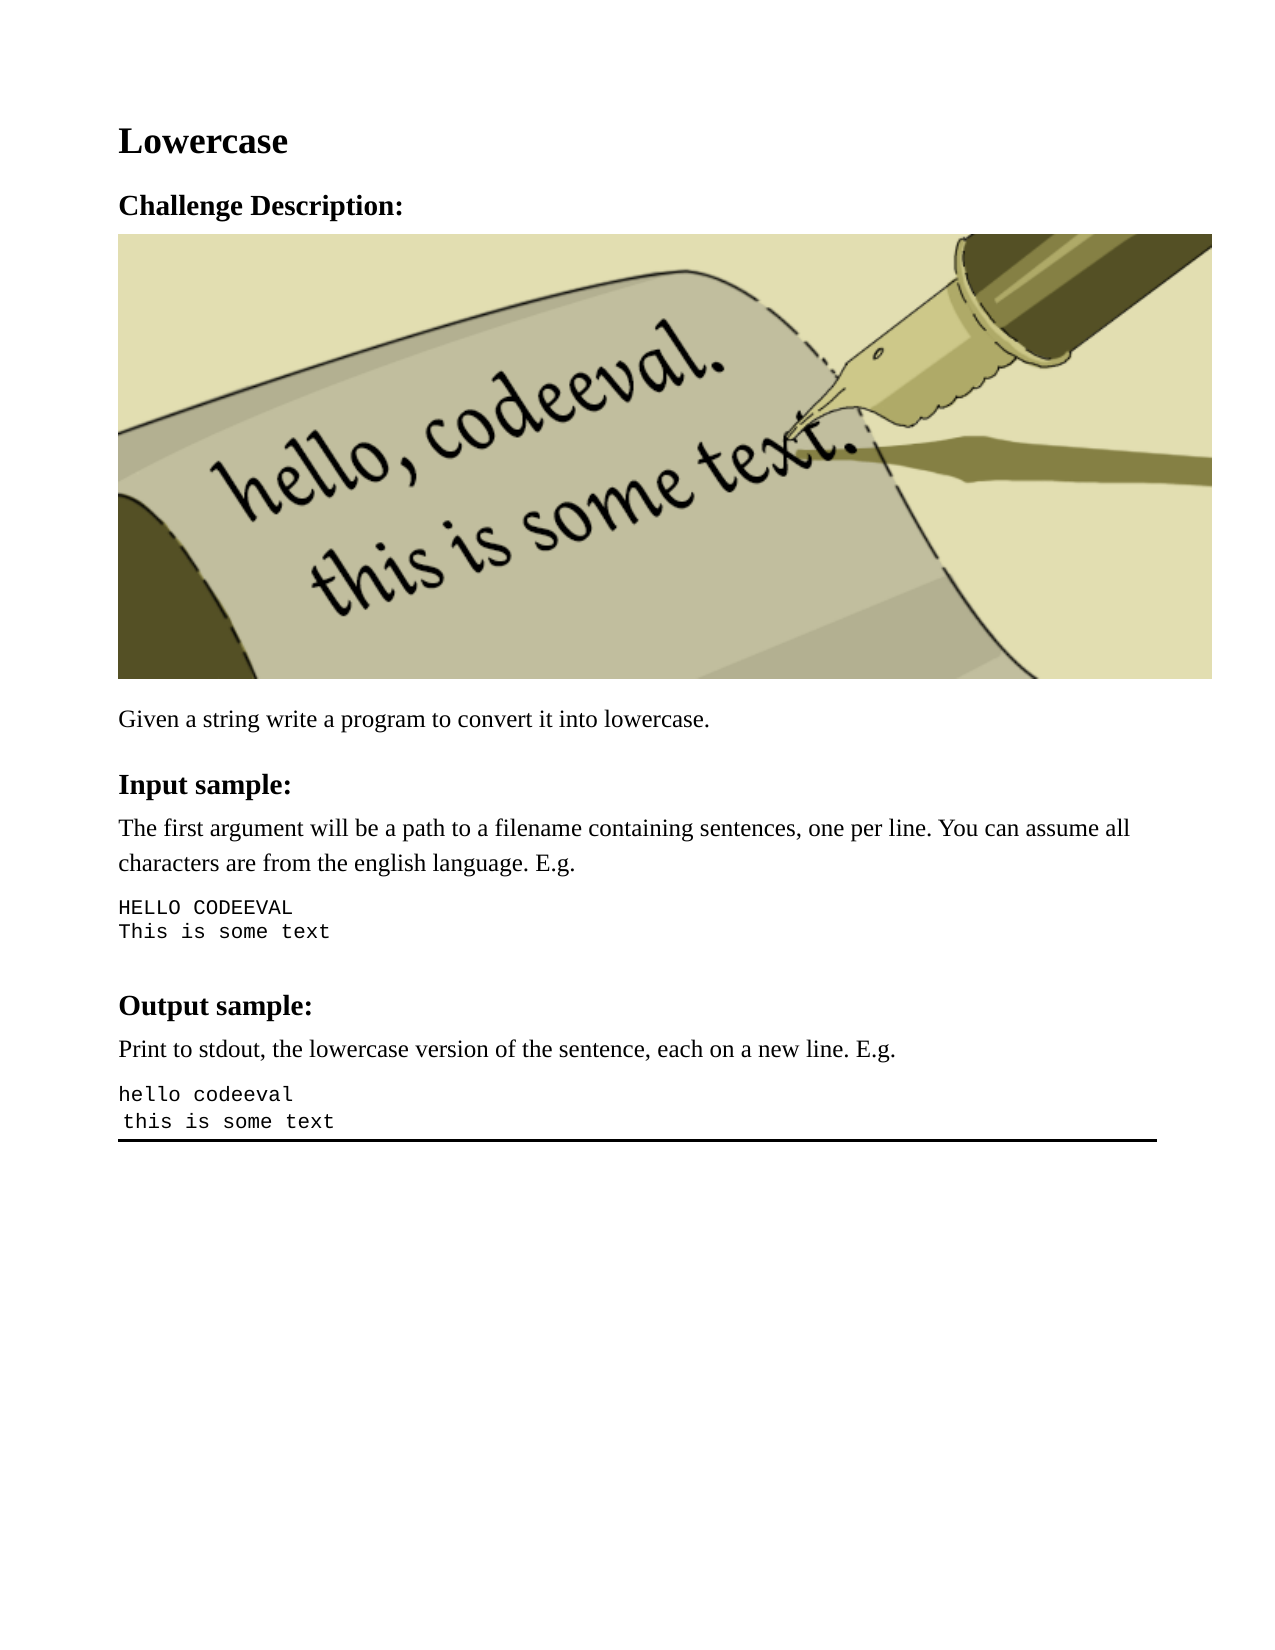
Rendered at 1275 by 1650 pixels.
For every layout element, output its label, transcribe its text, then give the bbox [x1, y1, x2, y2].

subtitle Lowercase [118, 118, 1157, 161]
text The first argument will be a path to a filename containing sentences, one per line. You can assume all characters are from the english language. E.g. [118, 813, 1157, 877]
subtitle Input sample: [118, 767, 1157, 801]
text hello codeeval [118, 1083, 1157, 1107]
text Print to stdout, the lowercase version of the sentence, each on a new line. E.g. [118, 1034, 1157, 1063]
text This is some text [118, 921, 1157, 944]
text Given a string write a program to convert it into lowercase. [118, 704, 1157, 733]
text HELLO CODEEVAL [118, 897, 1157, 921]
subtitle Output sample: [118, 988, 1157, 1022]
text this is some text [118, 1107, 1157, 1139]
subtitle Challenge Description: [118, 188, 1157, 222]
picture [118, 234, 1212, 679]
